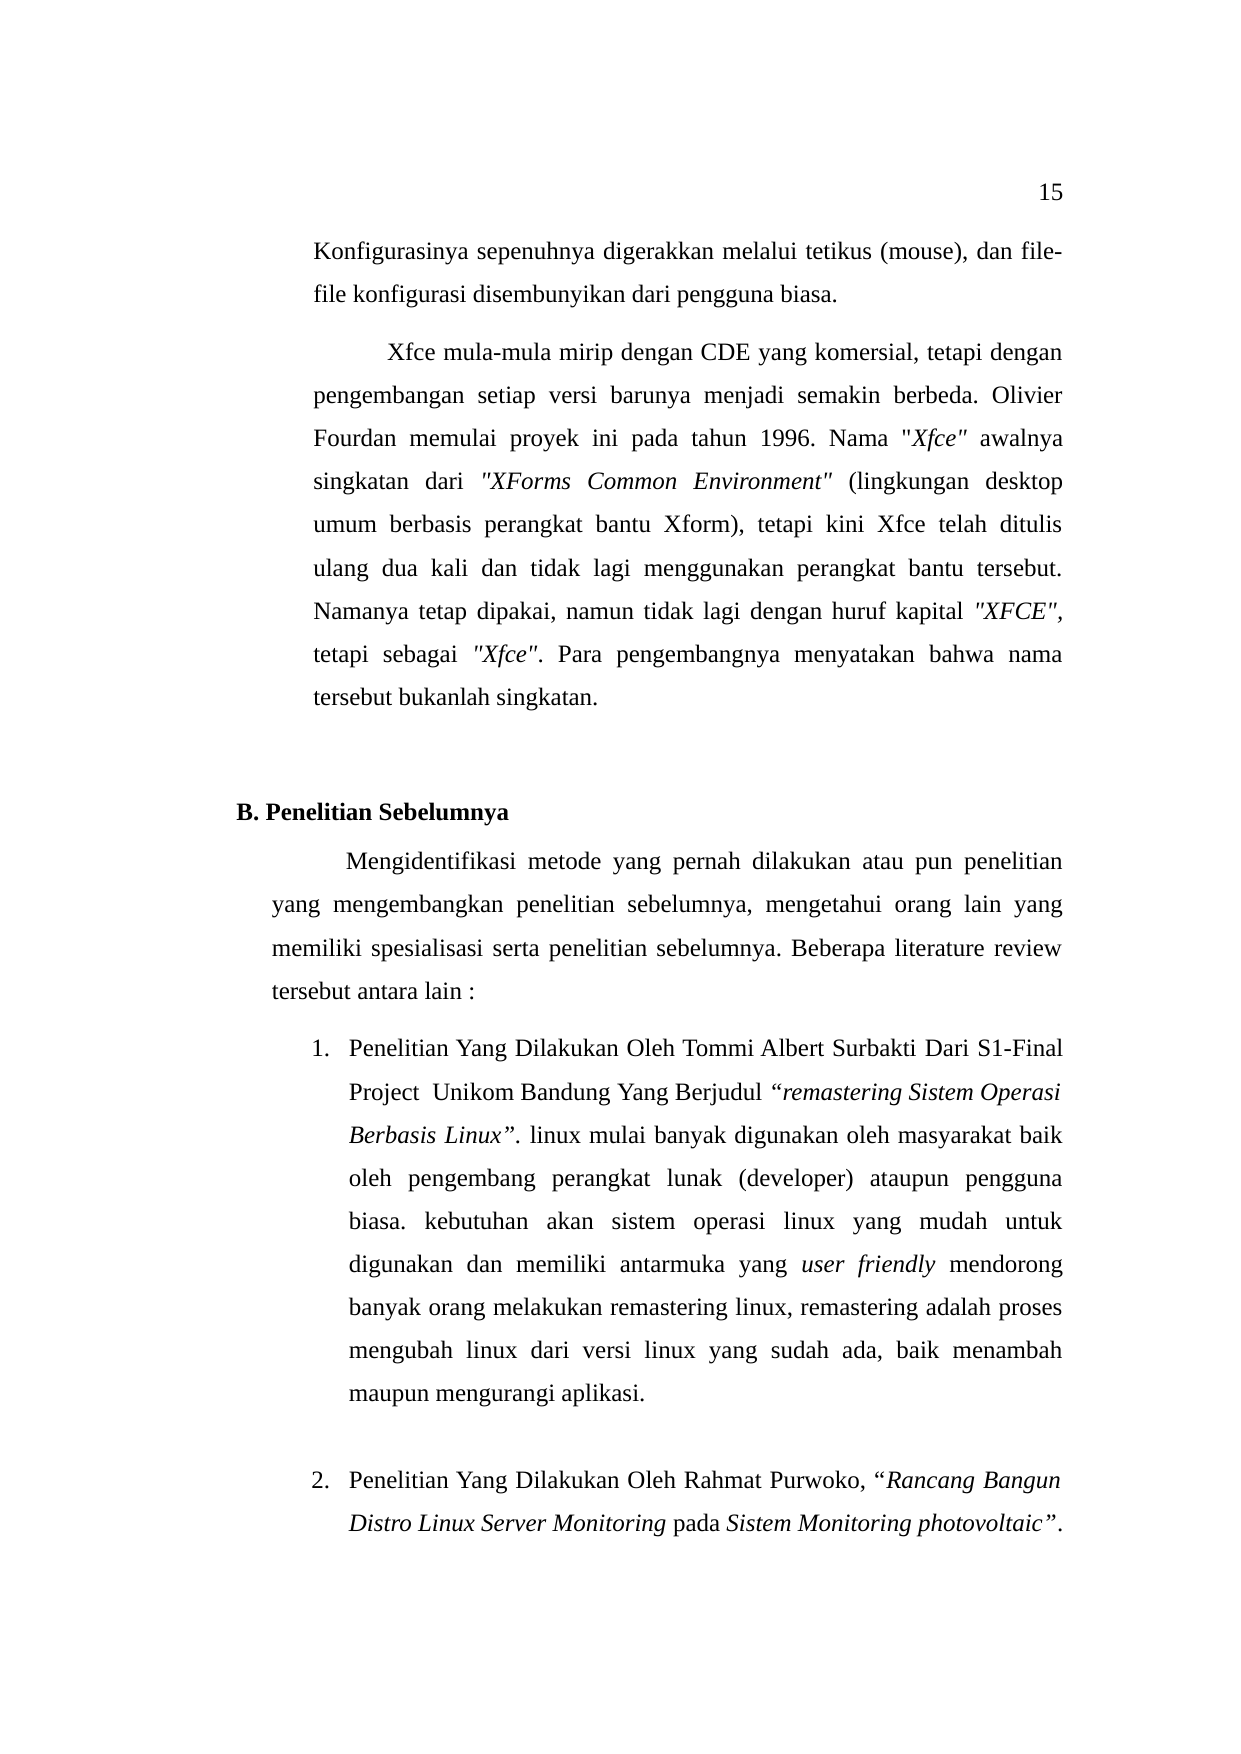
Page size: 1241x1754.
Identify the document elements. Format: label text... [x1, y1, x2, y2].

text Konfigurasinya sepenuhnya digerakkan melalui tetikus (mouse), dan file-file konfigurasi disembunyikan dari pengguna biasa. [313, 236, 1063, 308]
text B. Penelitian Sebelumnya [236, 797, 1063, 826]
text Mengidentifikasi metode yang pernah dilakukan atau pun penelitian yang mengembangkan penelitian sebelumnya, mengetahui orang lain yang memiliki spesialisasi serta penelitian sebelumnya. Beberapa literature review tersebut antara lain : [272, 846, 1063, 1004]
list Penelitian Yang Dilakukan Oleh Tommi Albert Surbakti Dari S1-Final Project Unikom Bandung Yang Berjudul “remastering Sistem Operasi Berbasis Linux”. linux mulai banyak digunakan oleh masyarakat baik oleh pengembang perangkat lunak (developer) ataupun pengguna biasa. kebutuhan akan sistem operasi linux yang mudah untuk digunakan dan memiliki antarmuka yang user friendly mendorong banyak orang melakukan remastering linux, remastering adalah proses mengubah linux dari versi linux yang sudah ada, baik menambah maupun mengurangi aplikasi. [311, 1033, 1063, 1407]
list Penelitian Yang Dilakukan Oleh Rahmat Purwoko, “Rancang Bangun Distro Linux Server Monitoring pada Sistem Monitoring photovoltaic”. [311, 1465, 1063, 1537]
text Xfce mula-mula mirip dengan CDE yang komersial, tetapi dengan pengembangan setiap versi barunya menjadi semakin berbeda. Olivier Fourdan memulai proyek ini pada tahun 1996. Nama "Xfce" awalnya singkatan dari "XForms Common Environment" (lingkungan desktop umum berbasis perangkat bantu Xform), tetapi kini Xfce telah ditulis ulang dua kali dan tidak lagi menggunakan perangkat bantu tersebut. Namanya tetap dipakai, namun tidak lagi dengan huruf kapital "XFCE", tetapi sebagai "Xfce". Para pengembangnya menyatakan bahwa nama tersebut bukanlah singkatan. [313, 337, 1063, 711]
